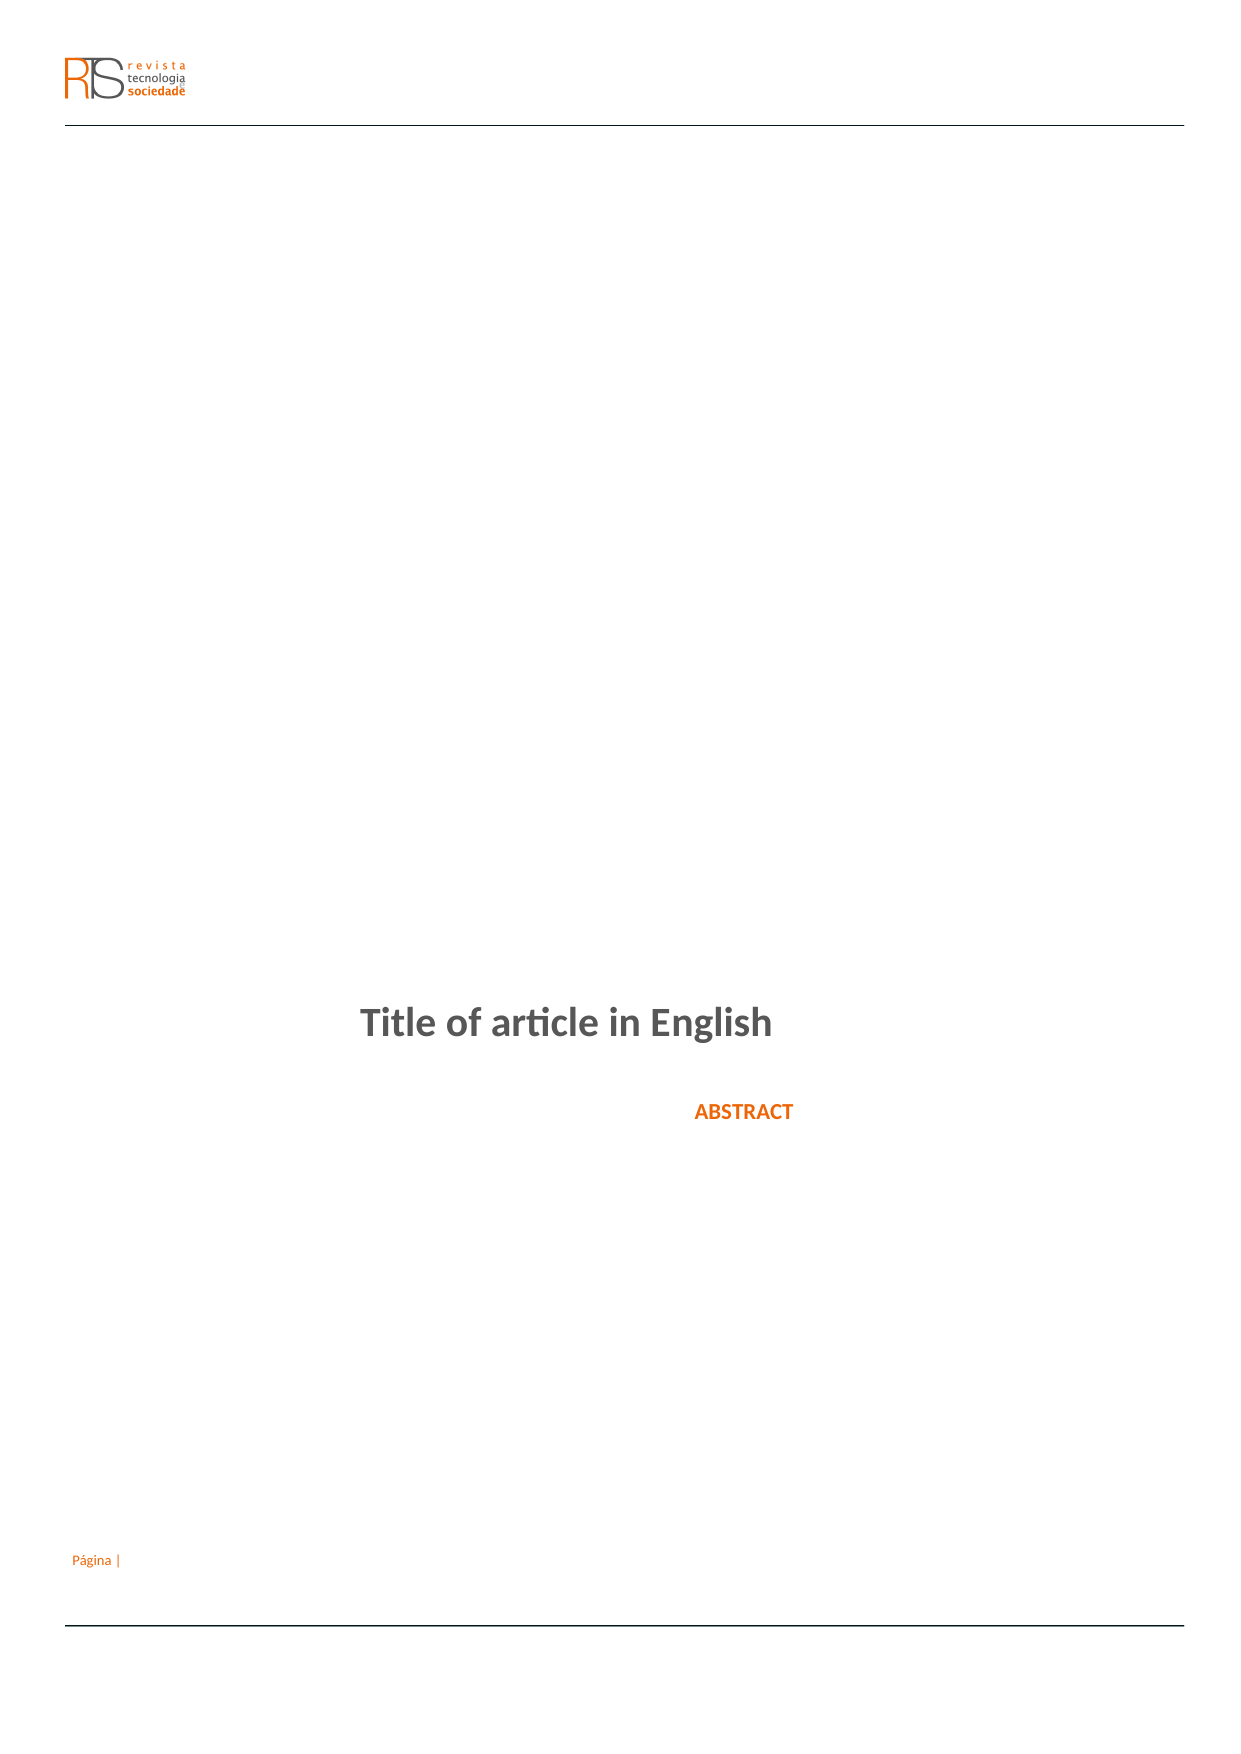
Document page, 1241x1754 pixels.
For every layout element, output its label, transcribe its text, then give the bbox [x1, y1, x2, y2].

picture [65, 1625, 1241, 1630]
table_header [65, 933, 301, 1138]
table_header Title of article in English ABSTRACT [360, 933, 1128, 1138]
picture [65, 0, 1241, 129]
table_header [301, 933, 360, 1138]
